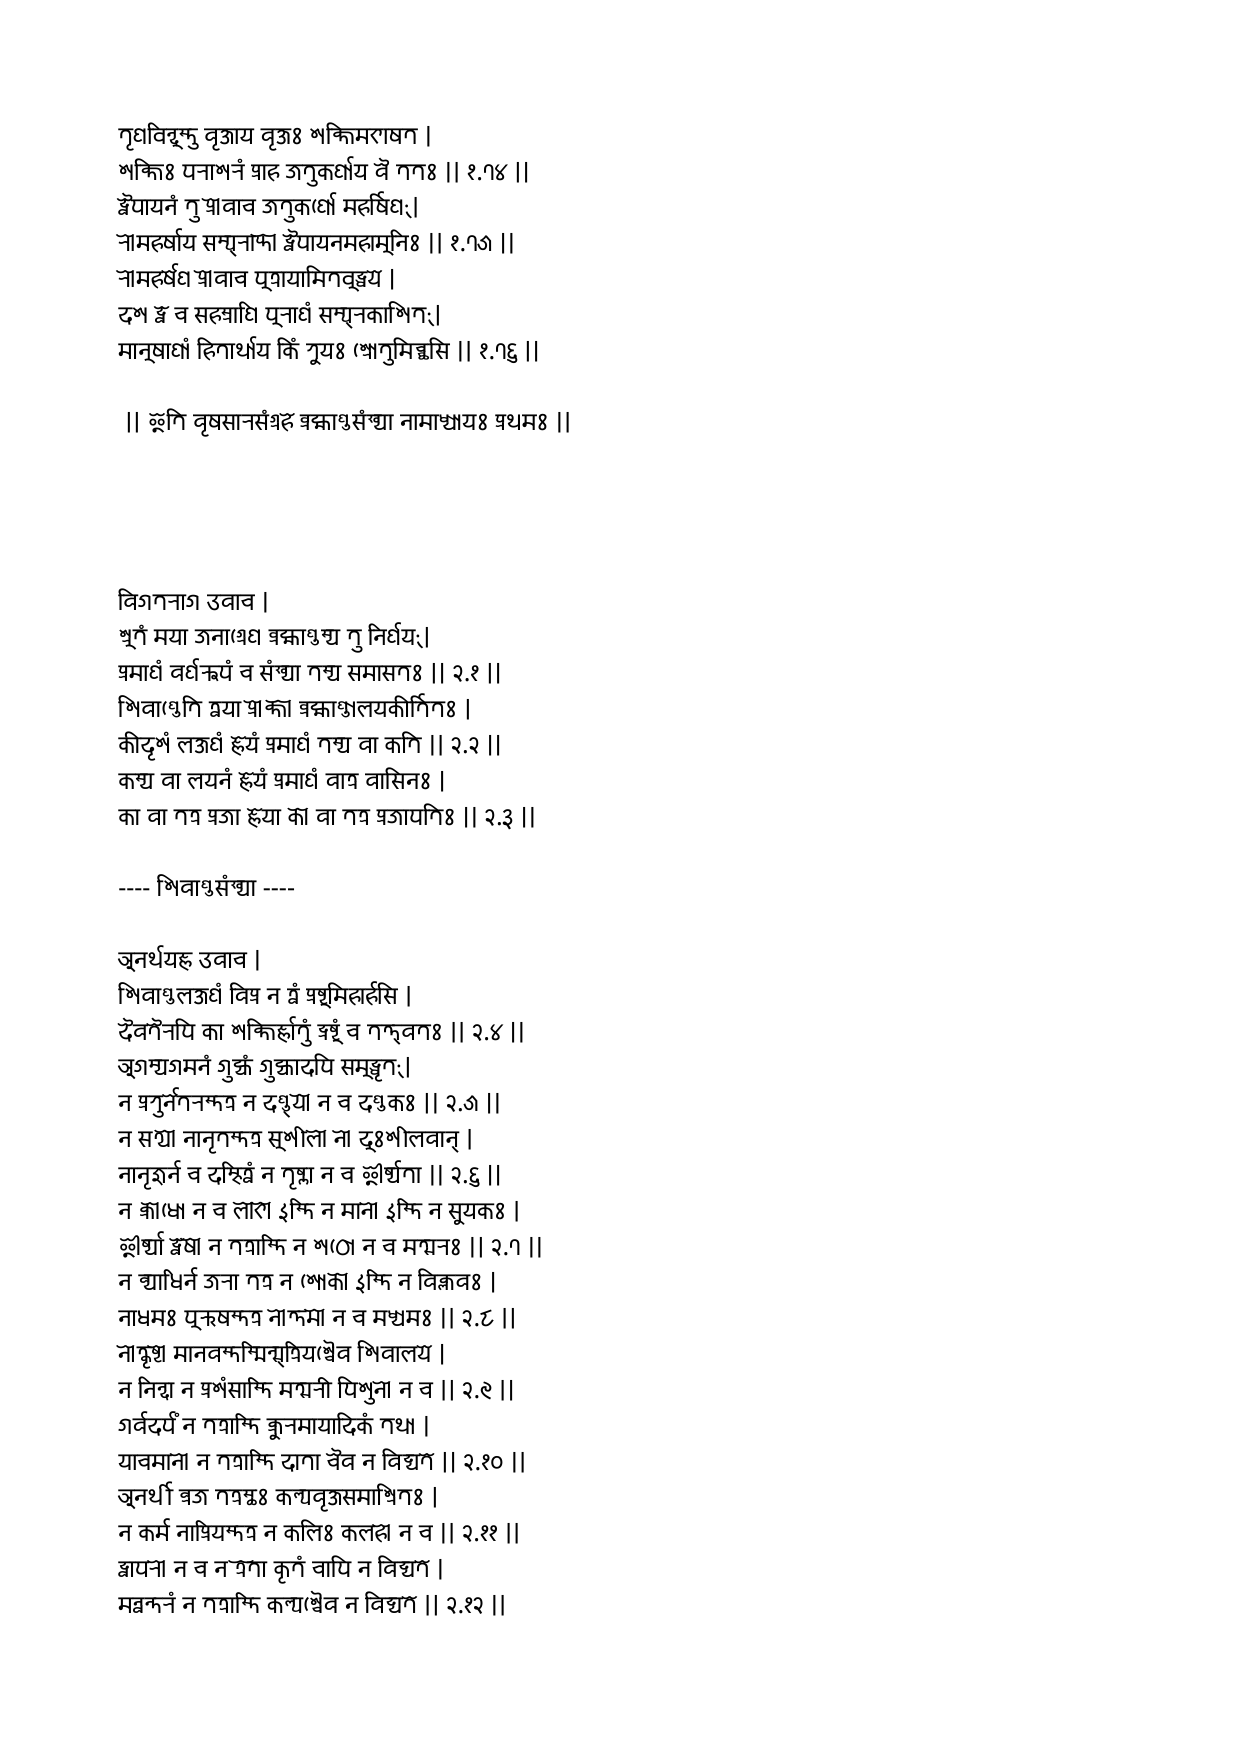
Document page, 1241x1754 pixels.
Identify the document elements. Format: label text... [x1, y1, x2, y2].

text 𑐬𑑀𑐩𑐴𑐬𑑂𑐲𑐾𑐞 𑐥𑑂𑐬𑑀𑐰𑐵𑐔 𑐥𑐸𑐟𑑂𑐬𑐵𑐫𑐵𑐩𑐶𑐟𑐧𑐸𑐡𑑂𑐢𑐫𑐾 𑑋 [118, 261, 1122, 297]
text 𑐣 𑐎𑑂𑐬𑑀𑐢𑑀 𑐣 𑐔 𑐮𑑀𑐨𑑀 𑑇𑐳𑑂𑐟𑐶 𑐣 𑐩𑐵𑐣𑑀 𑑇𑐳𑑂𑐟𑐶 𑐣 𑐳𑐹𑐫𑐎𑑅 𑑋 [118, 1193, 1122, 1229]
text 𑐐𑐬𑑂𑐰𑐡𑐬𑑂𑐥𑑄 𑐣 𑐟𑐟𑑂𑐬𑐵𑐳𑑂𑐟𑐶 𑐎𑑂𑐬𑐹𑐬𑐩𑐵𑐫𑐵𑐡𑐶𑐎𑑄 𑐟𑐠𑐵 𑑋 [118, 1408, 1122, 1444]
text 𑐥𑑂𑐬𑐩𑐵𑐞𑑄 𑐰𑐬𑑂𑐞𑐬𑐹𑐥𑑄 𑐔 𑐳𑑄𑐏𑑂𑐫𑐵 𑐟𑐳𑑂𑐫 𑐳𑐩𑐵𑐳𑐟𑑅 𑑋𑑋 𑑒.𑑑 𑑋𑑋 [118, 656, 1122, 691]
text 𑐡𑐱 𑐡𑑂𑐰𑐾 𑐔 𑐳𑐴𑐳𑑂𑐬𑐵𑐞𑐶 𑐥𑐸𑐬𑐵𑐞𑑄 𑐳𑐩𑑂𑐥𑑂𑐬𑐎𑐵𑐱𑐶𑐟𑑈𑑋 [118, 297, 1122, 333]
text 𑐣 𑐳𑐟𑑂𑐫𑑀 𑐣𑐵𑐣𑐺𑐟𑐳𑑂𑐟𑐟𑑂𑐬 𑐳𑐸𑐱𑐷𑐮𑑀 𑐣𑑀 𑐡𑐸𑑅𑐱𑐷𑐮𑐰𑐵𑐣𑑂 𑑋 [118, 1121, 1122, 1157]
text ---- 𑐱𑐶𑐰𑐵𑐞𑑂𑐜𑐳𑑄𑐏𑑂𑐫𑐵 ---- [118, 871, 1122, 906]
text 𑐰𑐶𑐐𑐟𑐬𑐵𑐐 𑐄𑐰𑐵𑐔 𑑋 [118, 584, 1122, 620]
text 𑐣𑐵𑐢𑐩𑑅 𑐥𑐸𑐬𑐸𑐲𑐳𑑂𑐟𑐟𑑂𑐬 𑐣𑑀𑐟𑑂𑐟𑐩𑑀 𑐣 𑐔 𑐩𑐢𑑂𑐫𑐩𑑅 𑑋𑑋 𑑒.𑑘 𑑋𑑋 [118, 1301, 1122, 1336]
text 𑐣𑑀𑐟𑑂𑐎𑐺𑐲𑑂𑐚𑑀 𑐩𑐵𑐣𑐰𑐳𑑂𑐟𑐳𑑂𑐩𑐶𑐣𑑂𑐳𑑂𑐟𑑂𑐬𑐶𑐫𑐱𑑂𑐔𑐿𑐰 𑐱𑐶𑐰𑐵𑐮𑐫𑐾 𑑋 [118, 1336, 1122, 1372]
text 𑐎𑐳𑑂𑐫 𑐰𑐵 𑐮𑐫𑐣𑑄 𑐖𑑂𑐘𑐾𑐫𑑄 𑐥𑑂𑐬𑐩𑐵𑐞𑑄 𑐰𑐵𑐟𑑂𑐬 𑐰𑐵𑐳𑐶𑐣𑑅 𑑋 [118, 763, 1122, 799]
text 𑐟𑐺𑐞𑐧𑐶𑐣𑑂𑐡𑐸𑐳𑑂𑐟𑐸 𑐰𑐺𑐎𑑂𑐲𑐵𑐫 𑐰𑐺𑐎𑑂𑐲𑑅 𑐱𑐎𑑂𑐟𑐶𑐩𑐨𑐵𑐲𑐟 𑑋 [118, 118, 1122, 154]
text 𑐩𑐣𑑂𑐰𑐣𑑂𑐟𑐬𑑄 𑐣 𑐟𑐟𑑂𑐬𑐵𑐳𑑂𑐟𑐶 𑐎𑐮𑑂𑐥𑐱𑑂𑐔𑐿𑐰 𑐣 𑐰𑐶𑐡𑑂𑐫𑐟𑐾 𑑋𑑋 𑑒.𑑑𑑒 𑑋𑑋 [118, 1587, 1122, 1623]
text 𑐎𑐵 𑐰𑐵 𑐟𑐟𑑂𑐬 𑐥𑑂𑐬𑐖𑐵 𑐖𑑂𑐘𑐾𑐫𑐵 𑐎𑑀 𑐰𑐵 𑐟𑐟𑑂𑐬 𑐥𑑂𑐬𑐖𑐵𑐥𑐟𑐶𑑅 𑑋𑑋 𑑒.𑑓 𑑋𑑋 [118, 799, 1122, 835]
text 𑐣 𑐥𑑂𑐬𑐨𑐸𑐬𑑂𑐣𑐾𑐟𑐬𑐳𑑂𑐟𑐟𑑂𑐬 𑐣 𑐡𑐞𑑂𑐜𑑂𑐫𑑀 𑐣 𑐔 𑐡𑐞𑑂𑐜𑐎𑑅 𑑋𑑋 𑑒.𑑕 𑑋𑑋 [118, 1086, 1122, 1121]
text 𑐱𑐶𑐰𑐵𑐞𑑂𑐜𑐮𑐎𑑂𑐲𑐞𑑄 𑐰𑐶𑐥𑑂𑐬 𑐣 𑐟𑑂𑐰𑑄 𑐥𑑂𑐬𑐲𑑂𑐚𑐸𑐩𑐶𑐴𑐵𑐬𑑂𑐴𑐳𑐶 𑑋 [118, 978, 1122, 1014]
text 𑐱𑐎𑑂𑐟𑐶𑑅 𑐥𑐬𑐵𑐱𑐬𑑄 𑐥𑑂𑐬𑐵𑐴 𑐖𑐟𑐸𑐎𑐬𑑂𑐞𑐵𑐫 𑐰𑐿 𑐟𑐟𑑅 𑑋𑑋 𑑑.𑑗𑑔 𑑋𑑋 [118, 154, 1122, 190]
text 𑐬𑑀𑐩𑐴𑐬𑑂𑐲𑐵𑐫 𑐳𑐩𑑂𑐥𑑂𑐬𑐵𑐥𑑂𑐟𑑀 𑐡𑑂𑐰𑐿𑐥𑐵𑐫𑐣𑐩𑐴𑐵𑐩𑐸𑐣𑐶𑑅 𑑋𑑋 𑑑.𑑗𑑕 𑑋𑑋 [118, 226, 1122, 261]
text 𑐣 𑐎𑐬𑑂𑐩 𑐣𑐵𑐥𑑂𑐬𑐶𑐫𑐳𑑂𑐟𑐟𑑂𑐬 𑐣 𑐎𑐮𑐶𑑅 𑐎𑐮𑐴𑑀 𑐣 𑐔 𑑋𑑋 𑑒.𑑑𑑑 𑑋𑑋 [118, 1516, 1122, 1551]
text 𑐱𑐶𑐰𑐵𑐞𑑂𑐜𑐾𑐟𑐶 𑐟𑑂𑐰𑐫𑐵 𑐥𑑂𑐬𑑀𑐎𑑂𑐟𑑀 𑐧𑑂𑐬𑐴𑑂𑐩𑐵𑐞𑑂𑐜𑐵𑐮𑐫𑐎𑐷𑐬𑑂𑐟𑐶𑐟𑑅 𑑋 [118, 691, 1122, 727]
text 𑐫𑐵𑐔𑐩𑐵𑐣𑑀 𑐣 𑐟𑐟𑑂𑐬𑐵𑐳𑑂𑐟𑐶 𑐡𑐵𑐟𑐵 𑐔𑐿𑐰 𑐣 𑐰𑐶𑐡𑑂𑐫𑐟𑐾 𑑋𑑋 𑑒.𑑑𑑐 𑑋𑑋 [118, 1444, 1122, 1480]
text 𑐡𑑂𑐰𑐵𑐥𑐬𑑀 𑐣 𑐔 𑐣 𑐟𑑂𑐬𑐾𑐟𑐵 𑐎𑐺𑐟𑑄 𑐔𑐵𑐥𑐶 𑐣 𑐰𑐶𑐡𑑂𑐫𑐟𑐾 𑑋 [118, 1551, 1122, 1587]
text 𑐡𑐿𑐰𑐟𑐿𑐬𑐥𑐶 𑐎𑐵 𑐱𑐎𑑂𑐟𑐶𑐬𑑂𑐖𑑂𑐘𑐵𑐟𑐸𑑄 𑐡𑑂𑐬𑐲𑑂𑐚𑐸𑑄 𑐔 𑐟𑐟𑑂𑐟𑑂𑐰𑐟𑑅 𑑋𑑋 𑑒.𑑔 𑑋𑑋 [118, 1014, 1122, 1050]
text 𑑋𑑋 𑐂𑐟𑐶 𑐰𑐺𑐲𑐳𑐵𑐬𑐳𑑄𑐐𑑂𑐬𑐴𑐾 𑐧𑑂𑐬𑐴𑑂𑐩𑐵𑐞𑑂𑐜𑐳𑑄𑐏𑑂𑐫𑐵 𑐣𑐵𑐩𑐵𑐢𑑂𑐫𑐵𑐫𑑅 𑐥𑑂𑐬𑐠𑐩𑑅 𑑋𑑋 [118, 405, 1122, 441]
text 𑐡𑑂𑐰𑐿𑐥𑐵𑐫𑐣𑑄 𑐟𑐸 𑐥𑑂𑐬𑑀𑐰𑐵𑐔 𑐖𑐟𑐸𑐎𑐬𑑂𑐞𑑀 𑐩𑐴𑐬𑑂𑐲𑐶𑐞𑑈𑑋 [118, 190, 1122, 226]
text 𑐀𑐣𑐬𑑂𑐠𑐷 𑐰𑑂𑐬𑐖 𑐟𑐟𑑂𑐬𑐳𑑂𑐠𑑅 𑐎𑐮𑑂𑐥𑐰𑐺𑐎𑑂𑐲𑐳𑐩𑐵𑐱𑑂𑐬𑐶𑐟𑑅 𑑋 [118, 1480, 1122, 1516]
text 𑐀𑐣𑐬𑑂𑐠𑐫𑐖𑑂𑐘 𑐄𑐰𑐵𑐔 𑑋 [118, 942, 1122, 978]
text 𑐱𑑂𑐬𑐸𑐟𑑄 𑐩𑐫𑐵 𑐖𑐣𑐵𑐐𑑂𑐬𑐾𑐞 𑐧𑑂𑐬𑐴𑑂𑐩𑐵𑐞𑑂𑐜𑐳𑑂𑐫 𑐟𑐸 𑐣𑐶𑐬𑑂𑐞𑐫𑑈𑑋 [118, 620, 1122, 656]
text 𑐣 𑐣𑐶𑐣𑑂𑐡𑐵 𑐣 𑐥𑑂𑐬𑐱𑑄𑐳𑐵𑐳𑑂𑐟𑐶 𑐩𑐟𑑂𑐳𑐬𑐷 𑐥𑐶𑐱𑐸𑐣𑑀 𑐣 𑐔 𑑋𑑋 𑑒.𑑙 𑑋𑑋 [118, 1372, 1122, 1408]
text 𑐃𑐬𑑂𑐲𑑂𑐫𑐵 𑐡𑑂𑐰𑐾𑐲𑑀 𑐣 𑐟𑐟𑑂𑐬𑐵𑐳𑑂𑐟𑐶 𑐣 𑐱𑐛𑑀 𑐣 𑐔 𑐩𑐟𑑂𑐳𑐬𑑅 𑑋𑑋 𑑒.𑑗 𑑋𑑋 [118, 1229, 1122, 1265]
text 𑐩𑐵𑐣𑐸𑐲𑐵𑐞𑐵𑑄 𑐴𑐶𑐟𑐵𑐬𑑂𑐠𑐵𑐫 𑐎𑐶𑑄 𑐨𑐹𑐫𑑅 𑐱𑑂𑐬𑑀𑐟𑐸𑐩𑐶𑐔𑑂𑐕𑐳𑐶 𑑋𑑋 𑑑.𑑗𑑖 𑑋𑑋 [118, 333, 1122, 369]
text 𑐣𑐵𑐣𑐺𑐖𑐸𑐬𑑂𑐣 𑐔 𑐡𑐩𑑂𑐨𑐶𑐟𑑂𑐰𑑄 𑐣 𑐟𑐺𑐲𑑂𑐞𑐵 𑐣 𑐔 𑐃𑐬𑑂𑐲𑑂𑐫𑐟𑐵 𑑋𑑋 𑑒.𑑖 𑑋𑑋 [118, 1157, 1122, 1193]
text 𑐣 𑐰𑑂𑐫𑐵𑐢𑐶𑐬𑑂𑐣 𑐖𑐬𑐵 𑐟𑐟𑑂𑐬 𑐣 𑐱𑑀𑐎𑑀 𑑇𑐳𑑂𑐟𑐶 𑐣 𑐰𑐶𑐎𑑂𑐮𑐰𑑅 𑑋 [118, 1265, 1122, 1301]
text 𑐎𑐷𑐡𑐺𑐱𑑄 𑐮𑐎𑑂𑐲𑐞𑑄 𑐖𑑂𑐘𑐾𑐫𑑄 𑐥𑑂𑐬𑐩𑐵𑐞𑑄 𑐟𑐳𑑂𑐫 𑐰𑐵 𑐎𑐟𑐶 𑑋𑑋 𑑒.𑑒 𑑋𑑋 [118, 727, 1122, 763]
text 𑐀𑐐𑐩𑑂𑐫𑐐𑐩𑐣𑑄 𑐐𑐸𑐴𑑂𑐫𑑄 𑐐𑐸𑐴𑑂𑐫𑐵𑐡𑐥𑐶 𑐳𑐩𑐸𑐡𑑂𑐢𑐺𑐟𑑈𑑋 [118, 1050, 1122, 1086]
